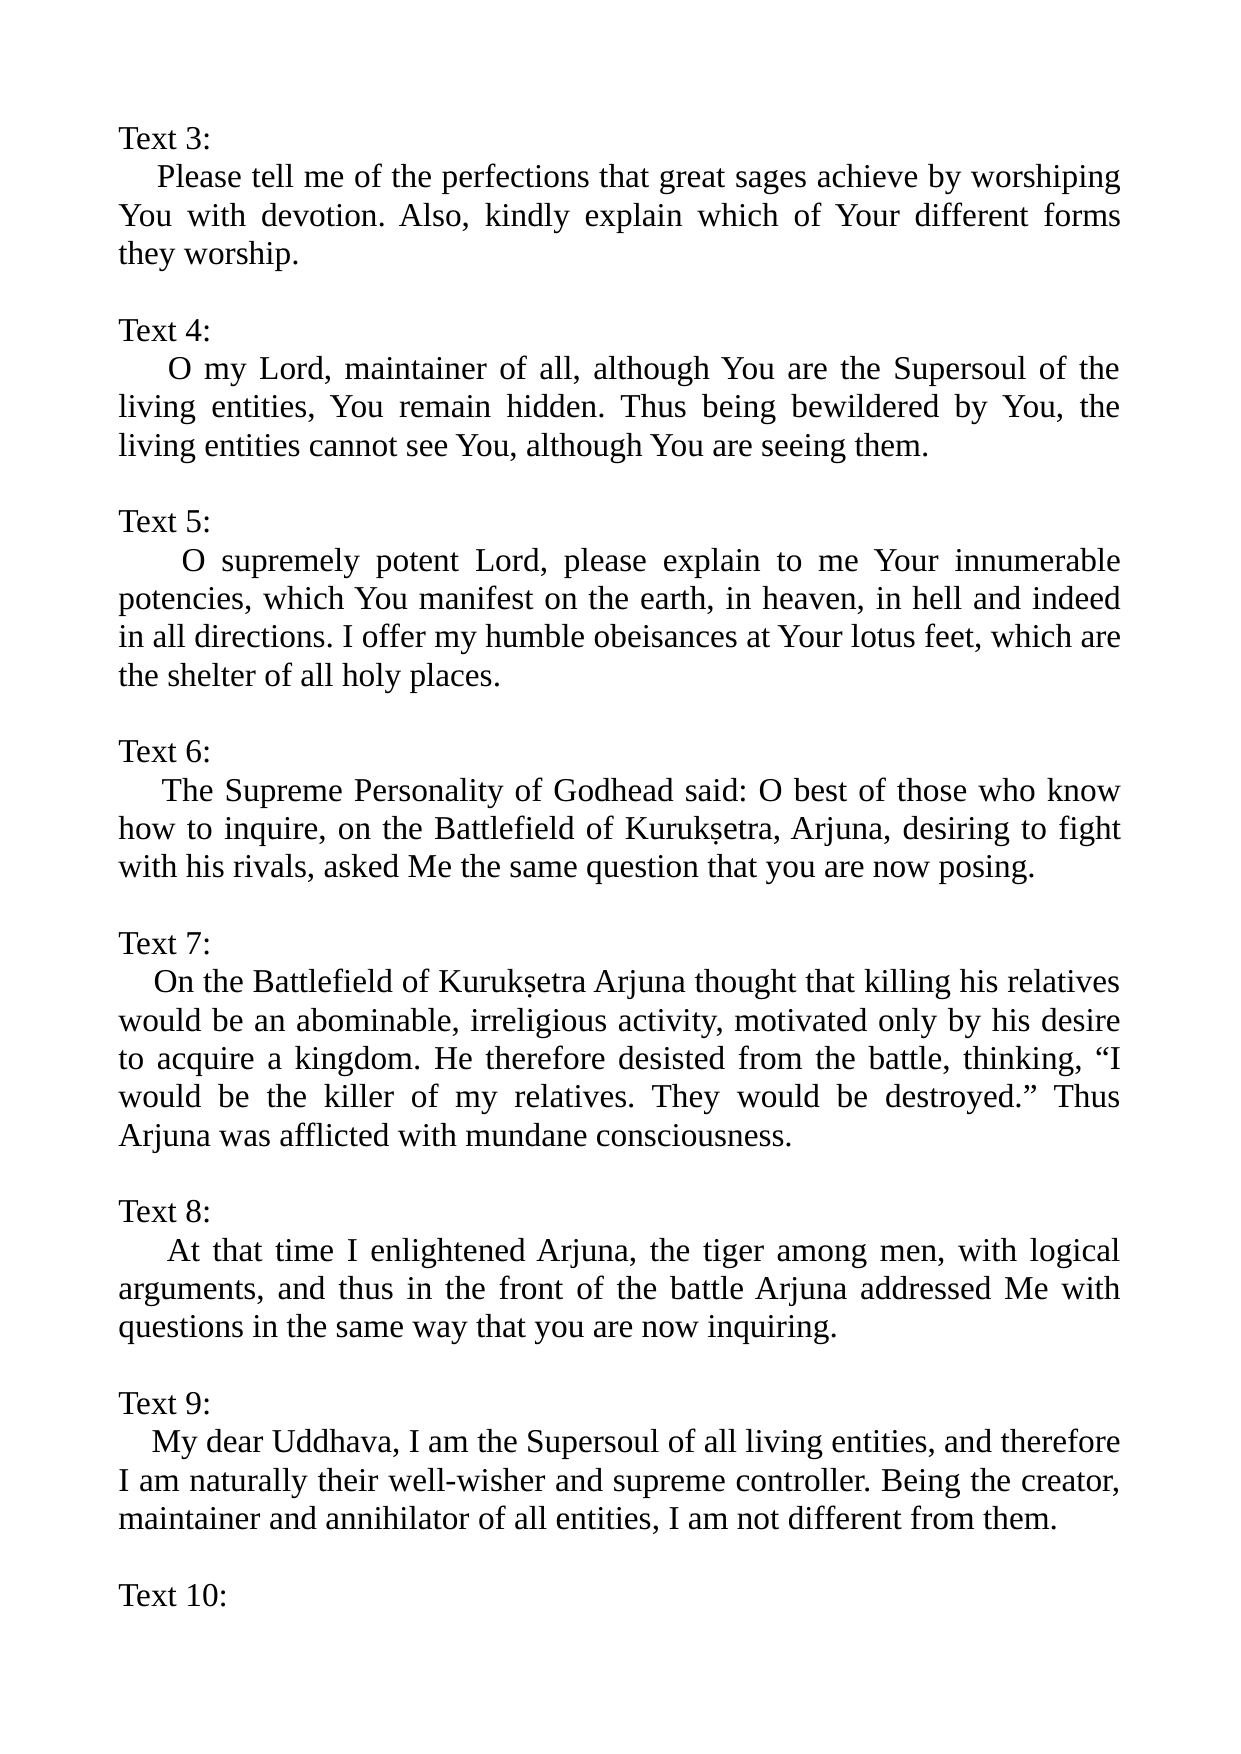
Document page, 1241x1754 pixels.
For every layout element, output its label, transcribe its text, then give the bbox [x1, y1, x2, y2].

text Text 6: [118, 731, 1122, 770]
text The Supreme Personality of Godhead said: O best of those who know how to inquire, on the Battlefield of Kurukṣetra, Arjuna, desiring to fight with his rivals, asked Me the same question that you are now posing. [118, 770, 1122, 885]
text Text 8: [118, 1191, 1122, 1230]
text On the Battlefield of Kurukṣetra Arjuna thought that killing his relatives would be an abominable, irreligious activity, motivated only by his desire to acquire a kingdom. He therefore desisted from the battle, thinking, “I would be the killer of my relatives. They would be destroyed.” Thus Arjuna was afflicted with mundane consciousness. [118, 961, 1122, 1153]
text At that time I enlightened Arjuna, the tiger among men, with logical arguments, and thus in the front of the battle Arjuna addressed Me with questions in the same way that you are now inquiring. [118, 1230, 1122, 1345]
text O my Lord, maintainer of all, although You are the Supersoul of the living entities, You remain hidden. Thus being bewildered by You, the living entities cannot see You, although You are seeing them. [118, 348, 1122, 463]
text My dear Uddhava, I am the Supersoul of all living entities, and therefore I am naturally their well-wisher and supreme controller. Being the creator, maintainer and annihilator of all entities, I am not different from them. [118, 1421, 1122, 1536]
text Text 3: [118, 118, 1122, 156]
text Text 5: [118, 501, 1122, 540]
text Please tell me of the perfections that great sages achieve by worshiping You with devotion. Also, kindly explain which of Your different forms they worship. [118, 156, 1122, 271]
text Text 7: [118, 923, 1122, 961]
text Text 4: [118, 310, 1122, 348]
text Text 9: [118, 1383, 1122, 1421]
text Text 10: [118, 1575, 1122, 1613]
text O supremely potent Lord, please explain to me Your innumerable potencies, which You manifest on the earth, in heaven, in hell and indeed in all directions. I offer my humble obeisances at Your lotus feet, which are the shelter of all holy places. [118, 540, 1122, 693]
